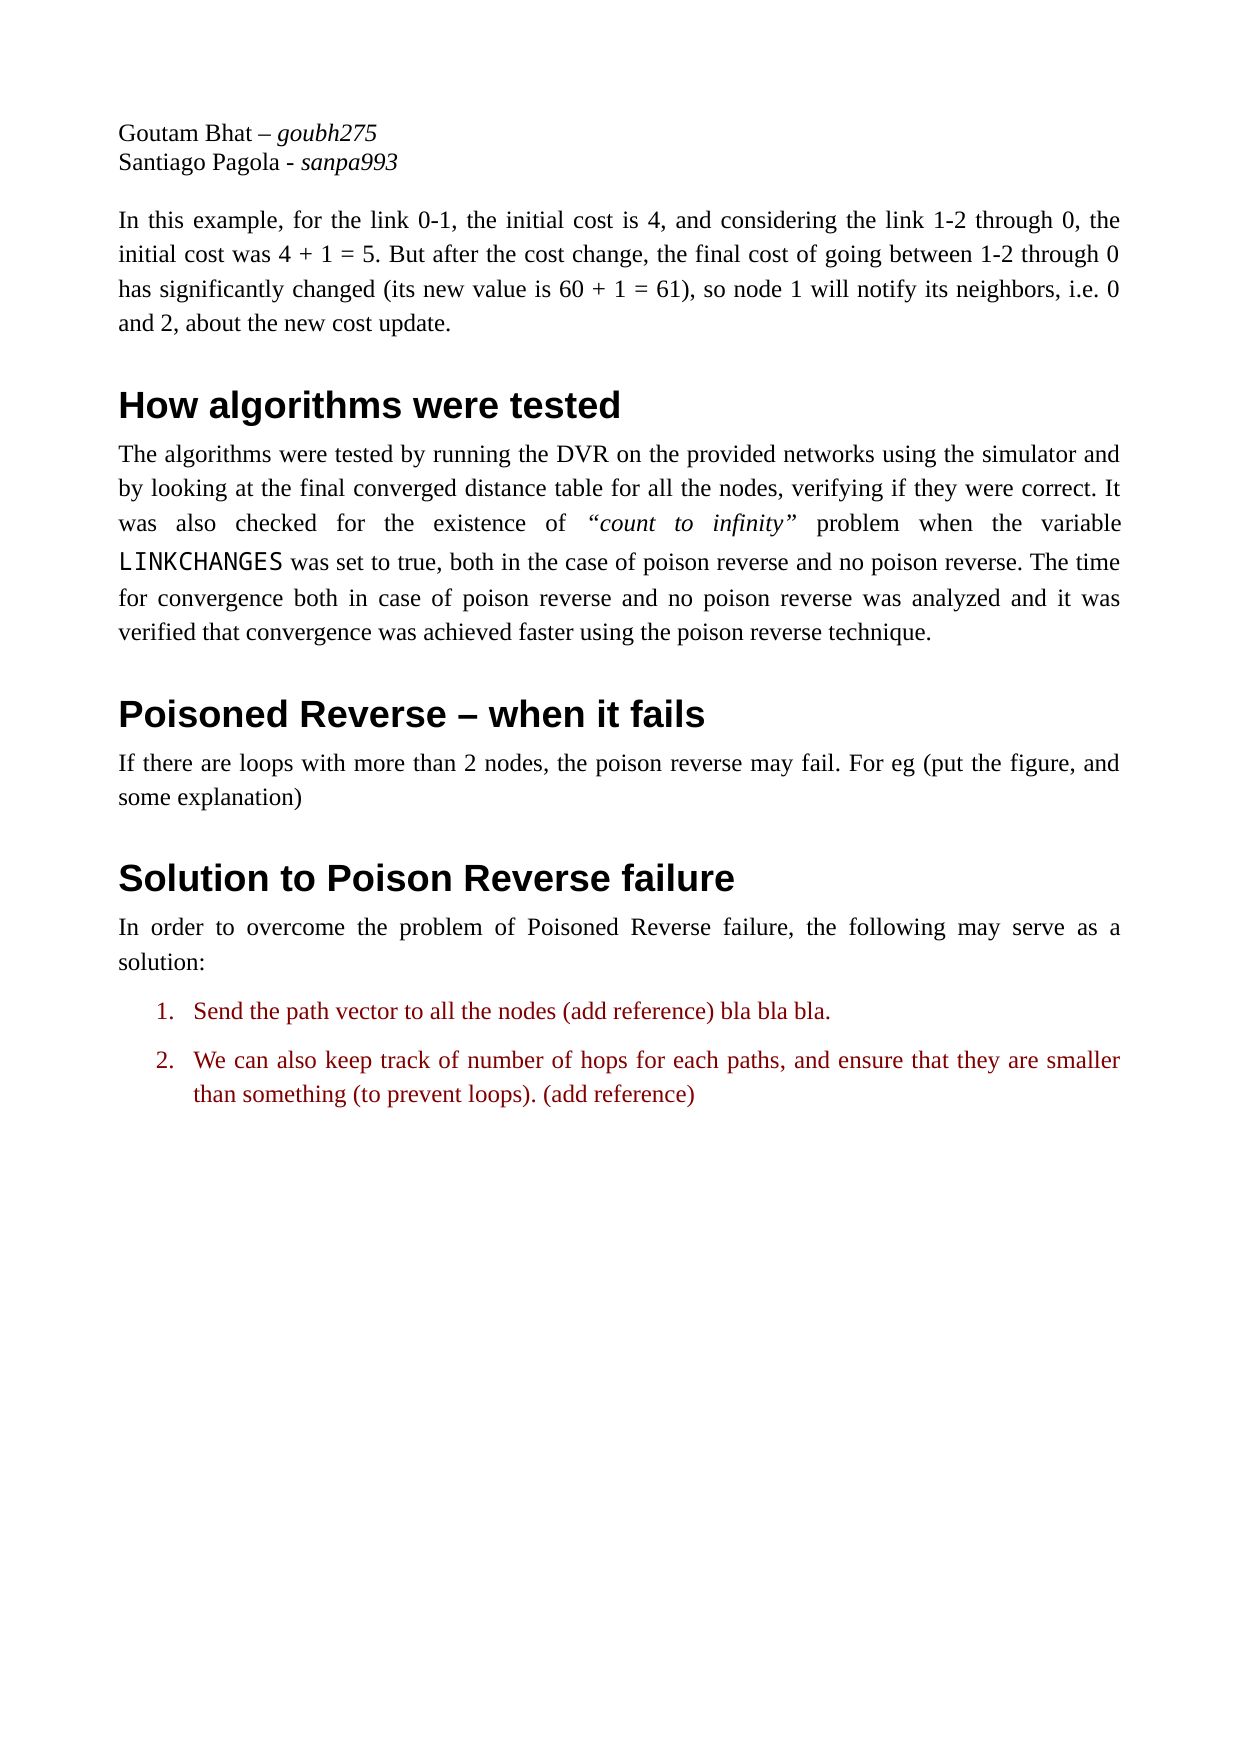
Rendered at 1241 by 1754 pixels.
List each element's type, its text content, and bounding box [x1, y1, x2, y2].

list We can also keep track of number of hops for each paths, and ensure that they are smaller than something (to prevent loops). (add reference) [156, 1045, 1122, 1108]
list Send the path vector to all the nodes (add reference) bla bla bla. [156, 996, 1122, 1025]
subtitle Poisoned Reverse – when it fails [118, 692, 1122, 735]
subtitle How algorithms were tested [118, 383, 1122, 426]
text In this example, for the link 0-1, the initial cost is 4, and considering the link 1-2 through 0, the initial cost was 4 + 1 = 5. But after the cost change, the final cost of going between 1-2 through 0 has significantly changed (its new value is 60 + 1 = 61), so node 1 will notify its neighbors, i.e. 0 and 2, about the new cost update. [118, 205, 1122, 337]
subtitle Solution to Poison Reverse failure [118, 856, 1122, 900]
text If there are loops with more than 2 nodes, the poison reverse may fail. For eg (put the figure, and some explanation) [118, 748, 1122, 811]
text In order to overcome the problem of Poisoned Reverse failure, the following may serve as a solution: [118, 912, 1122, 976]
text The algorithms were tested by running the DVR on the provided networks using the simulator and by looking at the final converged distance table for all the nodes, verifying if they were correct. It was also checked for the existence of “count to infinity” problem when the variable LINKCHANGES was set to true, both in the case of poison reverse and no poison reverse. The time for convergence both in case of poison reverse and no poison reverse was analyzed and it was verified that convergence was achieved faster using the poison reverse technique. [118, 439, 1122, 646]
